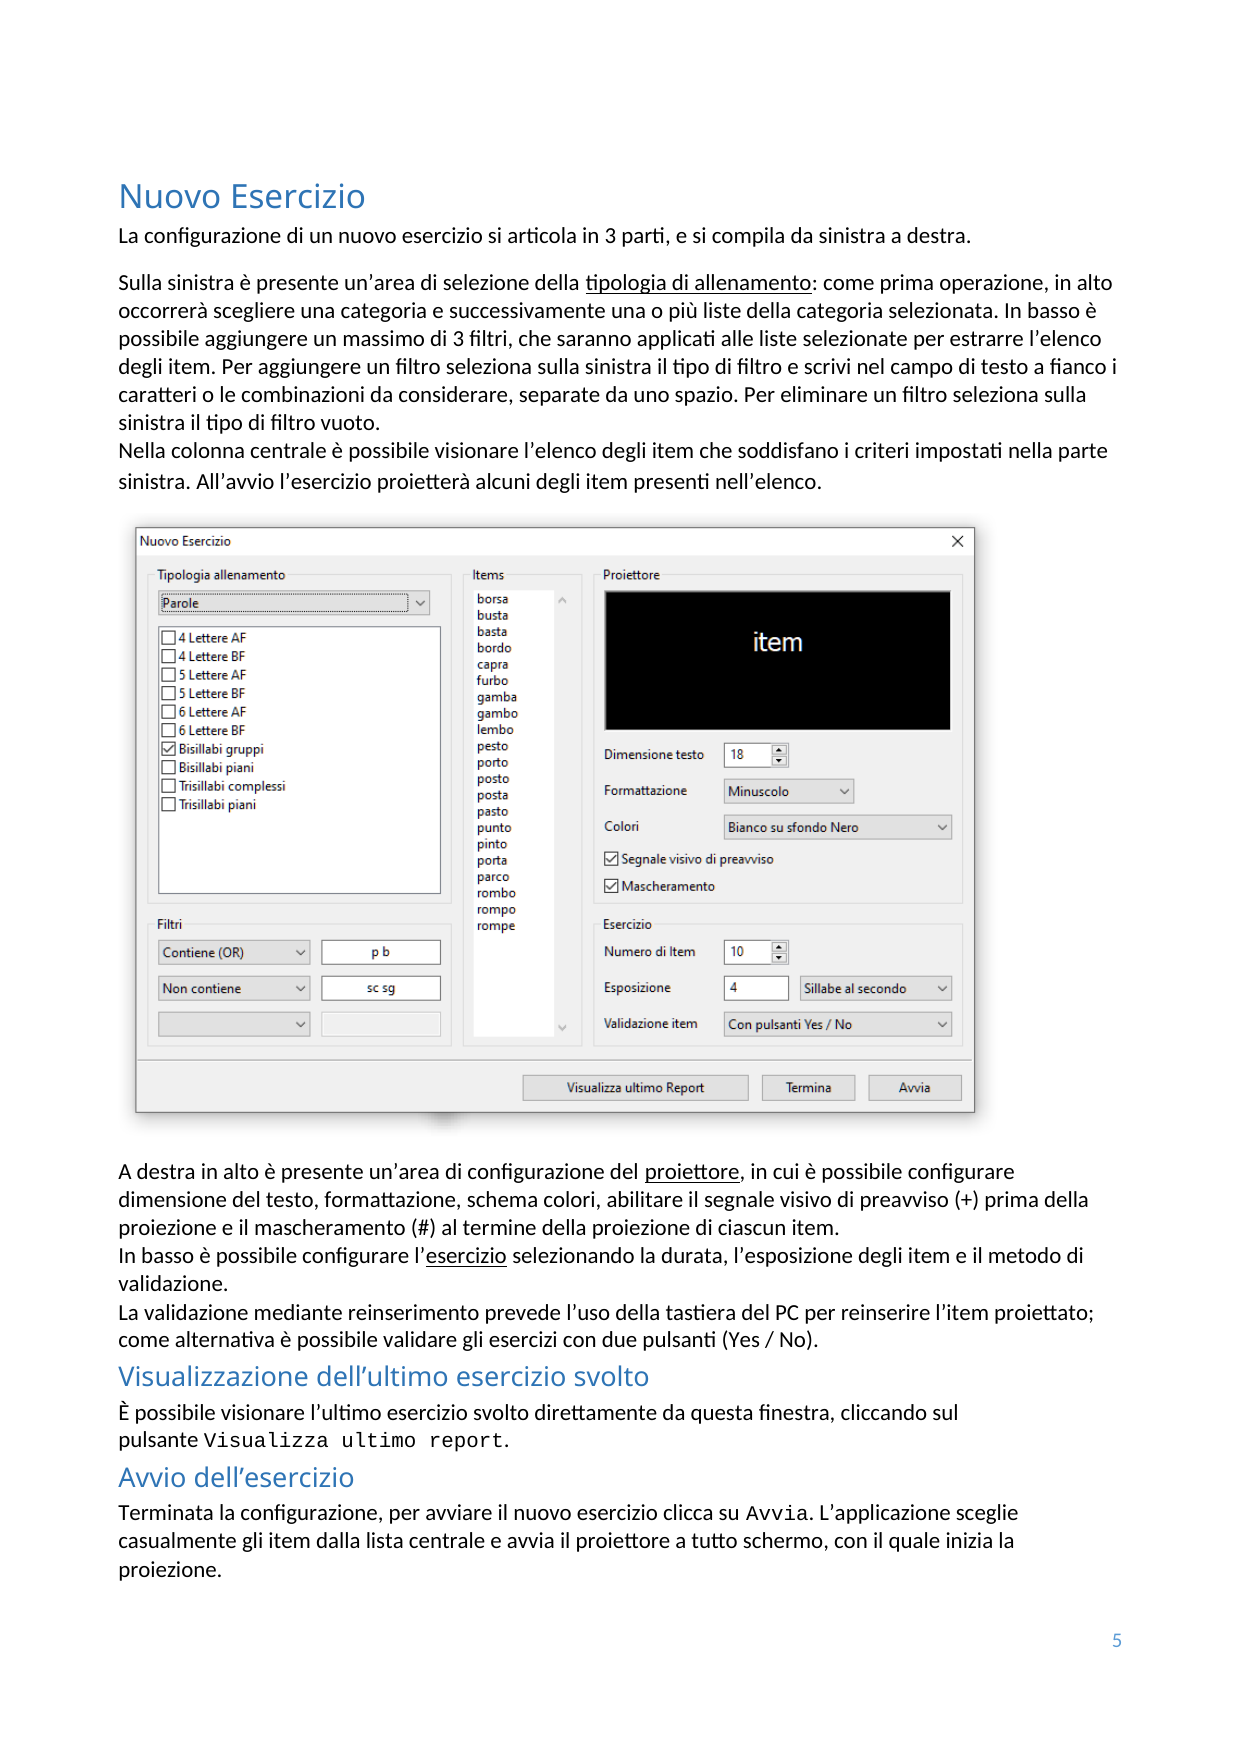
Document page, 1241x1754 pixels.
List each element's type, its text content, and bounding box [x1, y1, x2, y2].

text Sulla sinistra è presente un’area di selezione della tipologia di allenamento: come prima operazione, in alto occorrerà scegliere una categoria e successivamente una o più liste della categoria selezionata. In basso è possibile aggiungere un massimo di 3 filtri, che saranno applicati alle liste selezionate per estrarre l’elenco degli item. Per aggiungere un filtro seleziona sulla sinistra il tipo di filtro e scrivi nel campo di testo a fianco i caratteri o le combinazioni da considerare, separate da uno spazio. Per eliminare un filtro seleziona sulla sinistra il tipo di filtro vuoto. [118, 268, 1122, 437]
subtitle Visualizzazione dell’ultimo esercizio svolto [118, 1358, 1122, 1395]
text La validazione mediante reinserimento prevede l’uso della tastiera del PC per reinserire l’item proiettato; come alternativa è possibile validare gli esercizi con due pulsanti (Yes / No). [118, 1298, 1122, 1354]
text pulsante Visualizza ultimo report. [118, 1426, 1122, 1454]
text Nella colonna centrale è possibile visionare l’elenco degli item che soddisfano i criteri impostati nella parte sinistra. All’avvio l’esercizio proietterà alcuni degli item presenti nell’elenco. [118, 437, 1122, 495]
text La configurazione di un nuovo esercizio si articola in 3 parti, e si compila da sinistra a destra. [118, 222, 1122, 249]
text È possibile visionare l’ultimo esercizio svolto direttamente da questa finestra, cliccando sul [118, 1398, 1122, 1426]
subtitle Avvio dell’esercizio [118, 1458, 1122, 1495]
picture [118, 513, 998, 1138]
text A destra in alto è presente un’area di configurazione del proiettore, in cui è possibile configurare dimensione del testo, formattazione, schema colori, abilitare il segnale visivo di preavviso (+) prima della proiezione e il mascheramento (#) al termine della proiezione di ciascun item. [118, 1157, 1122, 1242]
text In basso è possibile configurare l’esercizio selezionando la durata, l’esposizione degli item e il metodo di validazione. [118, 1242, 1122, 1298]
subtitle Nuovo Esercizio [118, 173, 1122, 218]
text Terminata la configurazione, per avviare il nuovo esercizio clicca su Avvia. L’applicazione sceglie casualmente gli item dalla lista centrale e avvia il proiettore a tutto schermo, con il quale inizia la proiezione. [118, 1498, 1122, 1583]
